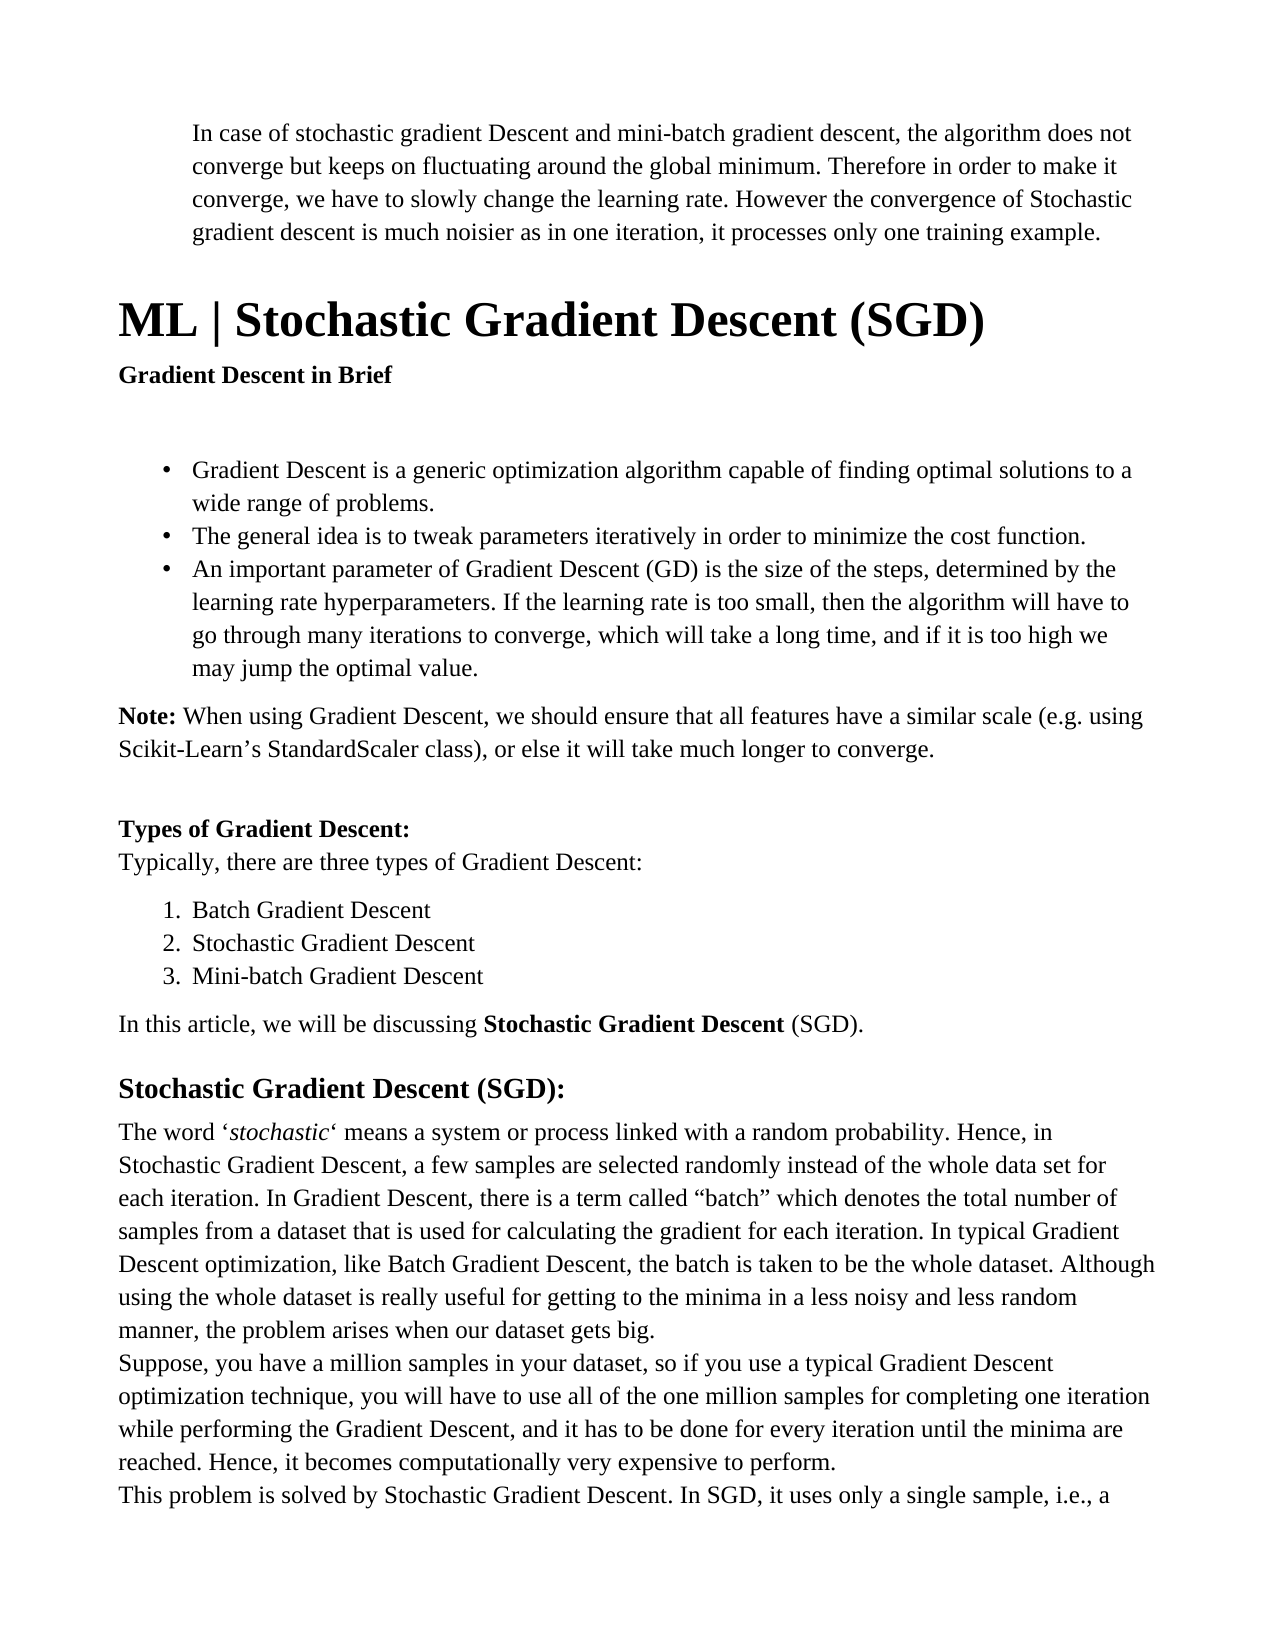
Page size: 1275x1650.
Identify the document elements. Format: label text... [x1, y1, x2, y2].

text In this article, we will be discussing Stochastic Gradient Descent (SGD). [118, 1009, 1157, 1037]
list In case of stochastic gradient Descent and mini-batch gradient descent, the algorithm does not converge but keeps on fluctuating around the global minimum. Therefore in order to make it converge, we have to slowly change the learning rate. However the convergence of Stochastic gradient descent is much noisier as in one iteration, it processes only one training example. [162, 118, 1157, 246]
list Stochastic Gradient Descent [162, 928, 1157, 957]
list The general idea is to tweak parameters iteratively in order to minimize the cost function. [162, 521, 1157, 550]
subtitle Stochastic Gradient Descent (SGD): [118, 1071, 1157, 1104]
list Gradient Descent is a generic optimization algorithm capable of finding optimal solutions to a wide range of problems. [162, 455, 1157, 517]
text Types of Gradient Descent: Typically, there are three types of Gradient Descent: [118, 814, 1157, 876]
text Note: When using Gradient Descent, we should ensure that all features have a similar scale (e.g. using Scikit-Learn’s StandardScaler class), or else it will take much longer to converge. [118, 701, 1157, 796]
list Mini-batch Gradient Descent [162, 961, 1157, 990]
list An important parameter of Gradient Descent (GD) is the size of the steps, determined by the learning rate hyperparameters. If the learning rate is too small, then the algorithm will have to go through many iterations to converge, which will take a long time, and if it is too high we may jump the optimal value. [162, 554, 1157, 682]
list Batch Gradient Descent [162, 895, 1157, 924]
text The word ‘stochastic‘ means a system or process linked with a random probability. Hence, in Stochastic Gradient Descent, a few samples are selected randomly instead of the whole data set for each iteration. In Gradient Descent, there is a term called “batch” which denotes the total number of samples from a dataset that is used for calculating the gradient for each iteration. In typical Gradient Descent optimization, like Batch Gradient Descent, the batch is taken to be the whole dataset. Although using the whole dataset is really useful for getting to the minima in a less noisy and less random manner, the problem arises when our dataset gets big. Suppose, you have a million samples in your dataset, so if you use a typical Gradient Descent optimization technique, you will have to use all of the one million samples for completing one iteration while performing the Gradient Descent, and it has to be done for every iteration until the minima are reached. Hence, it becomes computationally very expensive to perform. This problem is solved by Stochastic Gradient Descent. In SGD, it uses only a single sample, i.e., a [118, 1117, 1157, 1509]
subtitle ML | Stochastic Gradient Descent (SGD) [118, 290, 1157, 347]
text Gradient Descent in Brief [118, 360, 1157, 388]
